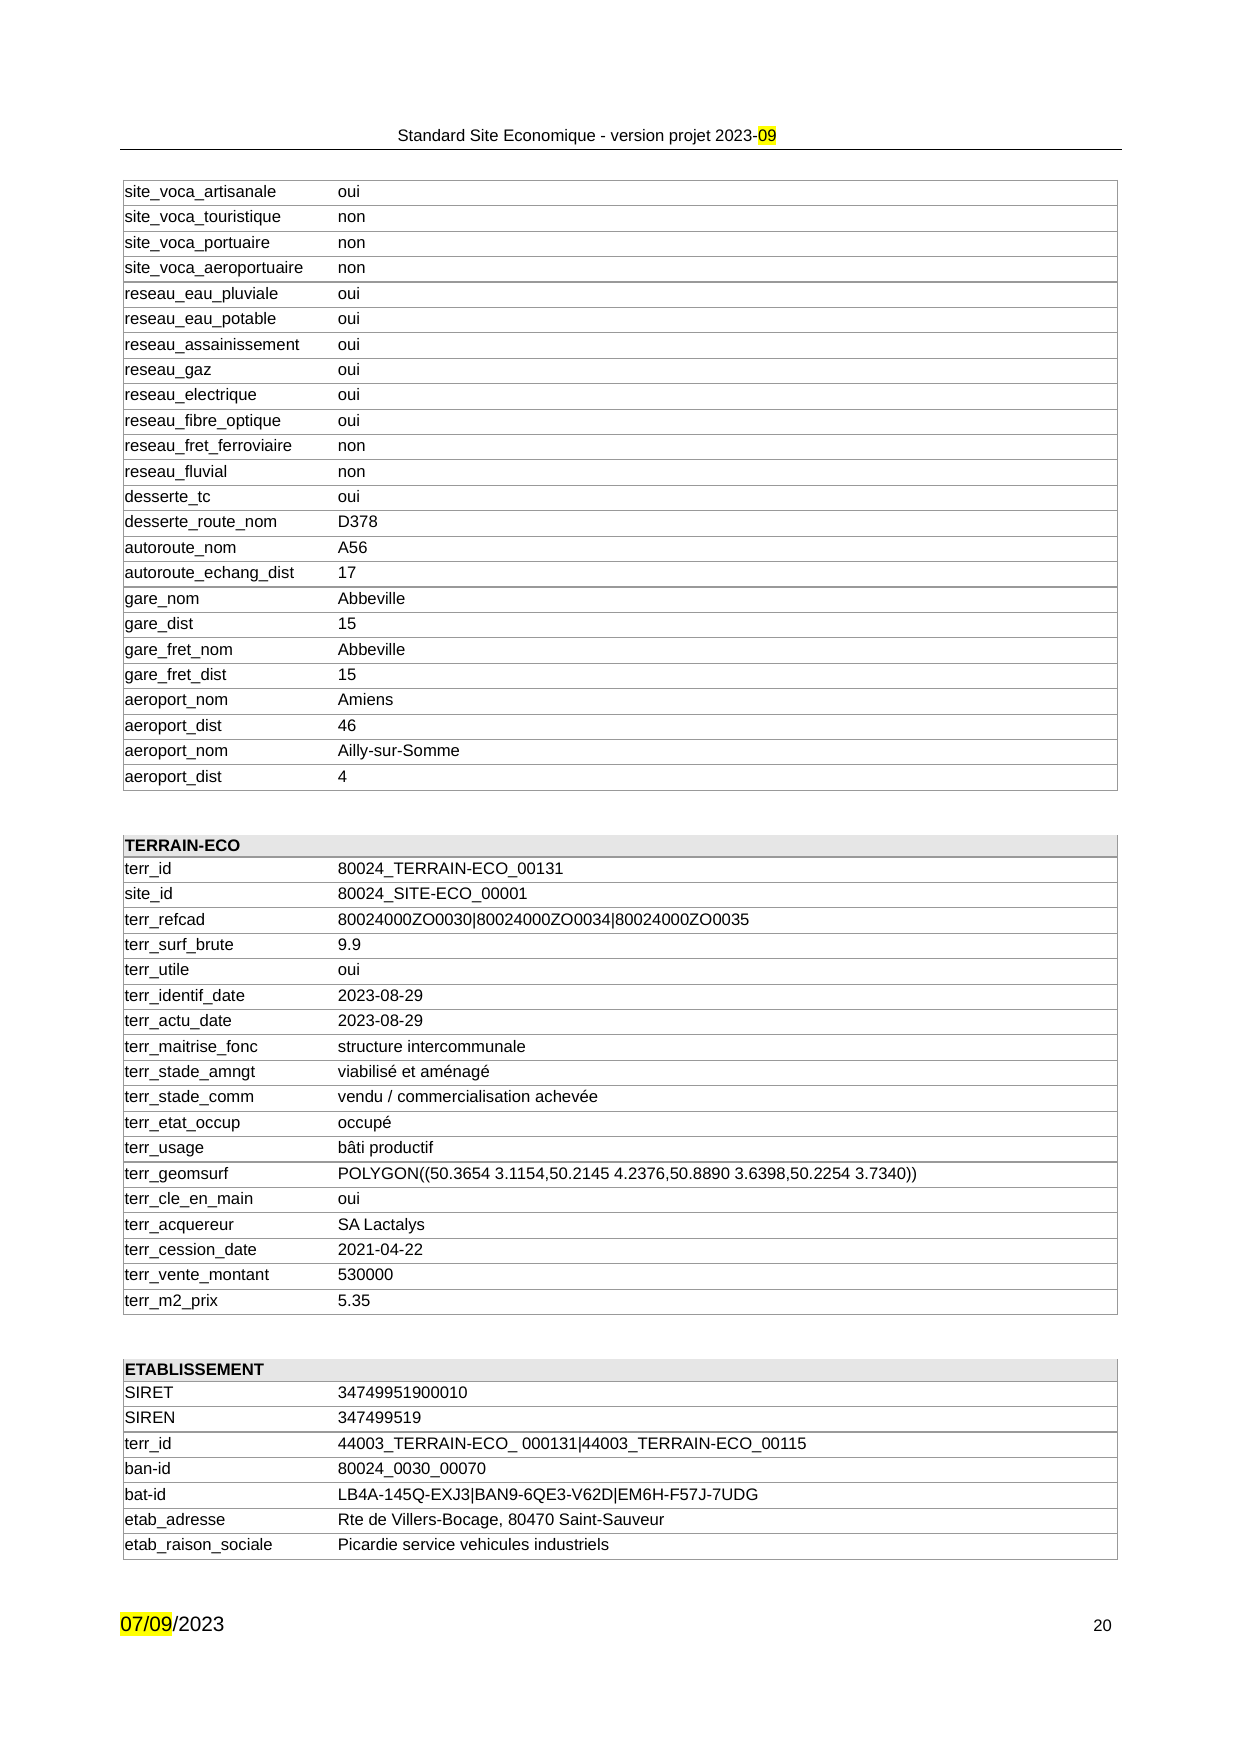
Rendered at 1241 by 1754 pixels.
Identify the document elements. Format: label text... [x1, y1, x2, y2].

table_cell 2023-08-29 [337, 985, 1117, 1009]
table_cell reseau_eau_pluviale [124, 283, 337, 307]
table_cell occupé [337, 1112, 1117, 1136]
table_cell 44003_TERRAIN-ECO_ 000131|44003_TERRAIN-ECO_00115 [337, 1433, 1117, 1457]
table_cell Abbeville [337, 638, 1117, 663]
table_cell site_voca_aeroportuaire [124, 257, 337, 281]
table_header [337, 1359, 1117, 1381]
table_cell oui [337, 181, 1117, 205]
table_cell terr_identif_date [124, 985, 337, 1009]
table_cell site_voca_portuaire [124, 232, 337, 256]
table_header TERRAIN-ECO [124, 835, 337, 856]
table_cell terr_acquereur [124, 1213, 337, 1238]
table_cell gare_fret_nom [124, 638, 337, 663]
table_cell gare_fret_dist [124, 664, 337, 688]
table_cell bâti productif [337, 1137, 1117, 1161]
table_cell site_id [124, 883, 337, 907]
table_cell 530000 [337, 1264, 1117, 1288]
table_cell gare_nom [124, 588, 337, 612]
table_cell 5.35 [337, 1290, 1117, 1314]
table_cell terr_cession_date [124, 1239, 337, 1263]
table_cell non [337, 206, 1117, 231]
table_cell aeroport_dist [124, 715, 337, 739]
table_cell reseau_assainissement [124, 333, 337, 358]
table_cell SA Lactalys [337, 1213, 1117, 1238]
table_cell ‍terr_usage [124, 1137, 337, 1161]
table_cell SIREN [124, 1407, 337, 1431]
table_cell 2021-04-22 [337, 1239, 1117, 1263]
table_cell terr_id [124, 858, 337, 882]
table_header [337, 835, 1117, 856]
table_cell 80024_SITE-ECO_00001 [337, 883, 1117, 907]
table_cell POLYGON((50.3654 3.1154,50.2145 4.2376,50.8890 3.6398,50.2254 3.7340)) [337, 1163, 1117, 1187]
table_cell terr_cle_en_main [124, 1188, 337, 1212]
table_cell desserte_tc [124, 486, 337, 510]
table_cell non [337, 257, 1117, 281]
table_cell structure intercommunale [337, 1035, 1117, 1060]
table_cell autoroute_nom [124, 537, 337, 561]
table_cell desserte_route_nom [124, 511, 337, 536]
table_cell aeroport_nom [124, 740, 337, 764]
table_cell vendu / commercialisation achevée [337, 1086, 1117, 1111]
table_cell 9.9 [337, 934, 1117, 958]
table_cell terr_stade_comm [124, 1086, 337, 1111]
table_cell site_voca_artisanale [124, 181, 337, 205]
table_cell non [337, 435, 1117, 459]
table_cell reseau_fret_ferroviaire [124, 435, 337, 459]
table_cell terr_geomsurf [124, 1163, 337, 1187]
table_cell reseau_fluvial [124, 460, 337, 485]
table_cell terr_actu_date [124, 1010, 337, 1034]
table_cell A56 [337, 537, 1117, 561]
table_cell non [337, 232, 1117, 256]
table_cell bat-id [124, 1483, 337, 1508]
table_cell terr_vente_montant [124, 1264, 337, 1288]
table_cell SIRET [124, 1382, 337, 1406]
table_cell site_voca_touristique [124, 206, 337, 231]
table_cell ‍terr_utile [124, 959, 337, 983]
table_cell 2023-08-29 [337, 1010, 1117, 1034]
table_cell reseau_electrique [124, 384, 337, 408]
table_cell Picardie service vehicules industriels [337, 1534, 1117, 1558]
table_cell oui [337, 1188, 1117, 1212]
table_cell 80024_0030_00070 [337, 1458, 1117, 1482]
table_cell LB4A-145Q-EXJ3|BAN9-6QE3-V62D|EM6H-F57J-7UDG [337, 1483, 1117, 1508]
table_cell terr_maitrise_fonc [124, 1035, 337, 1060]
table_cell oui [337, 333, 1117, 358]
table_cell 347499519 [337, 1407, 1117, 1431]
table_cell terr_surf_brute [124, 934, 337, 958]
table_cell oui [337, 486, 1117, 510]
table_cell terr_m2_prix [124, 1290, 337, 1314]
table_cell D378 [337, 511, 1117, 536]
table_cell oui [337, 959, 1117, 983]
table_cell 80024000ZO0030|80024000ZO0034|80024000ZO0035 [337, 908, 1117, 933]
table_cell Abbeville [337, 588, 1117, 612]
table_cell oui [337, 410, 1117, 434]
table_cell terr_etat_occup [124, 1112, 337, 1136]
table_header ETABLISSEMENT [124, 1359, 337, 1381]
table_cell autoroute_echang_dist [124, 562, 337, 586]
table_cell terr_refcad [124, 908, 337, 933]
table_cell 17 [337, 562, 1117, 586]
table_cell reseau_gaz [124, 359, 337, 383]
table_cell ban-id [124, 1458, 337, 1482]
table_cell etab_raison_sociale [124, 1534, 337, 1558]
table_cell Ailly-sur-Somme [337, 740, 1117, 764]
table_cell oui [337, 384, 1117, 408]
table_cell oui [337, 359, 1117, 383]
table_cell aeroport_dist [124, 765, 337, 790]
table_cell 15 [337, 664, 1117, 688]
table_cell 15 [337, 613, 1117, 637]
table_cell viabilisé et aménagé [337, 1061, 1117, 1085]
table_cell gare_dist [124, 613, 337, 637]
table_cell 34749951900010 [337, 1382, 1117, 1406]
table_cell Amiens [337, 689, 1117, 713]
table_cell terr_stade_amngt [124, 1061, 337, 1085]
table_cell 46 [337, 715, 1117, 739]
table_cell 4 [337, 765, 1117, 790]
table_cell etab_adresse [124, 1509, 337, 1533]
table_cell reseau_fibre_optique [124, 410, 337, 434]
table_cell oui [337, 308, 1117, 332]
table_cell non [337, 460, 1117, 485]
table_cell terr_id [124, 1433, 337, 1457]
table_cell 80024_TERRAIN-ECO_00131 [337, 858, 1117, 882]
table_cell aeroport_nom [124, 689, 337, 713]
table_cell Rte de Villers-Bocage, 80470 Saint-Sauveur [337, 1509, 1117, 1533]
table_cell reseau_eau_potable [124, 308, 337, 332]
table_cell oui [337, 283, 1117, 307]
